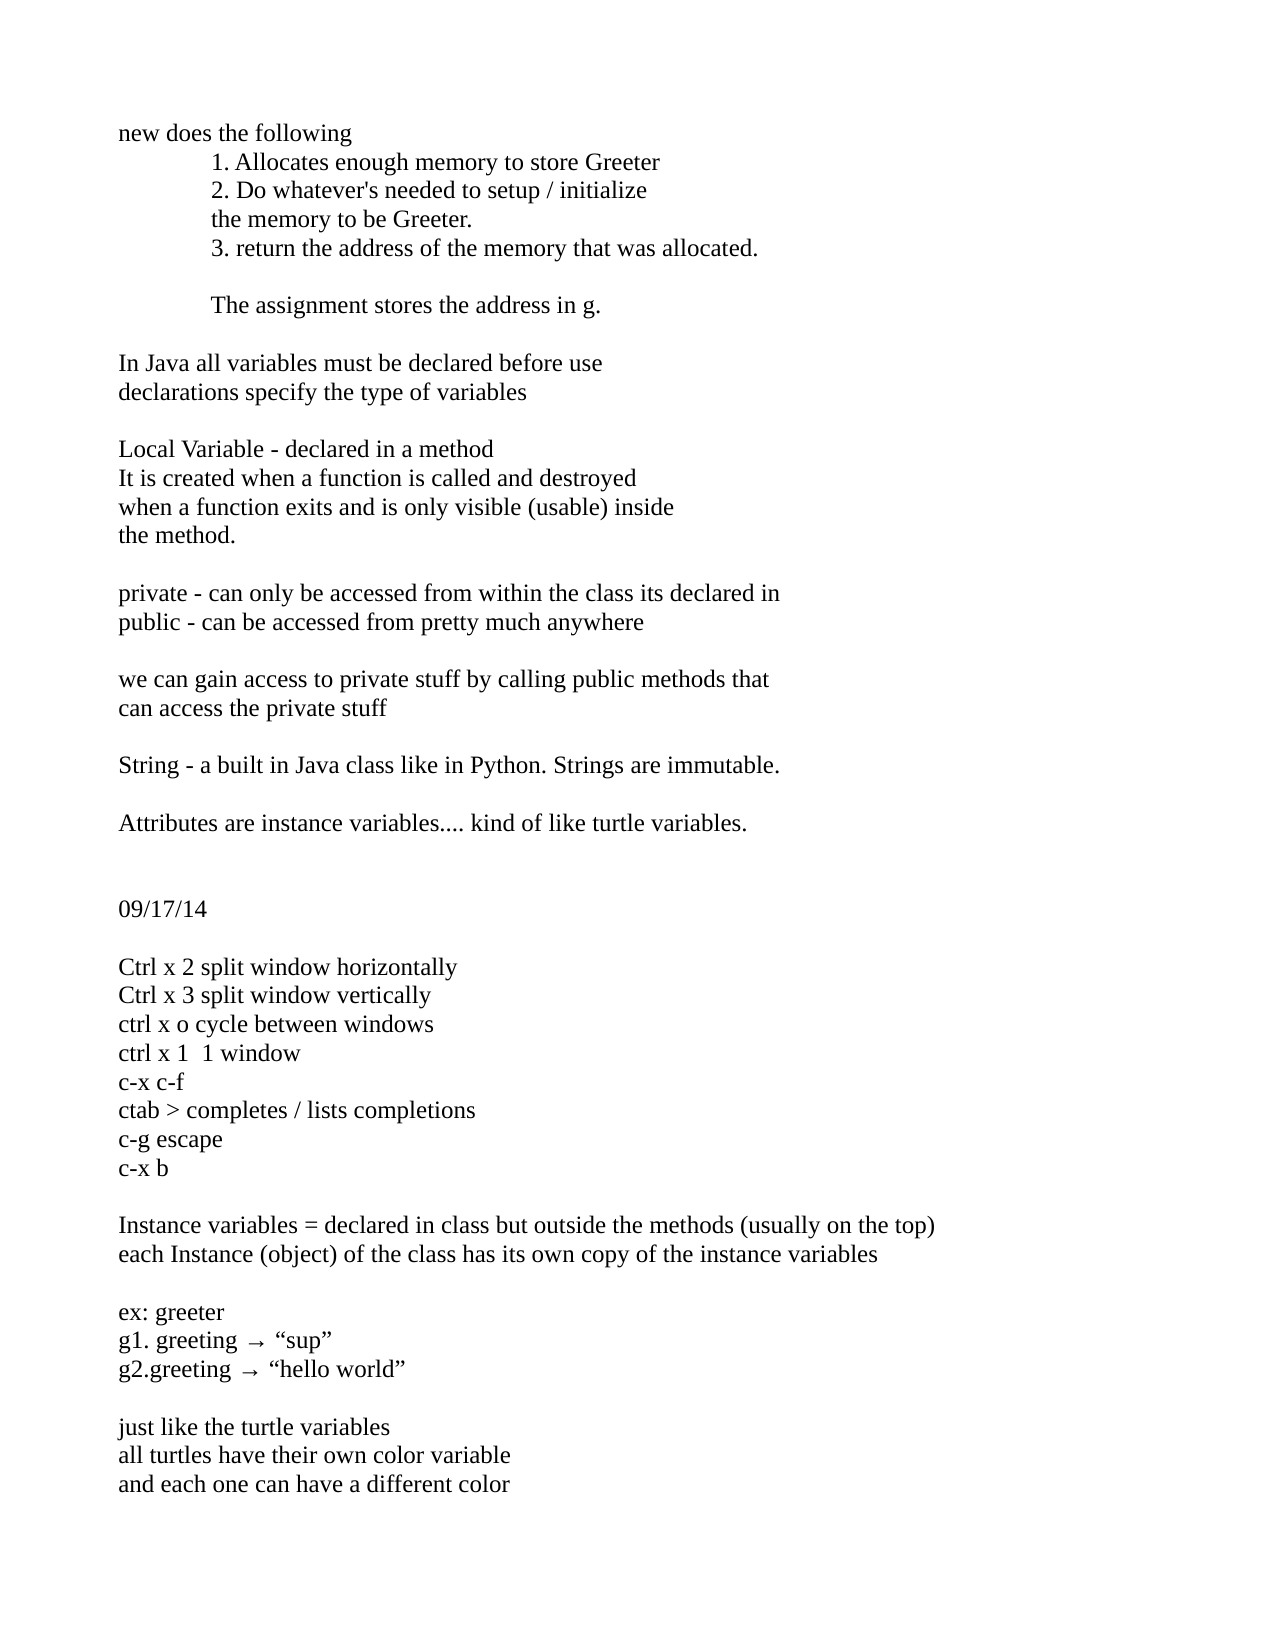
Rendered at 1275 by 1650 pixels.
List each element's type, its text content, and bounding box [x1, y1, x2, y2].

text c-x c-f [118, 1067, 1157, 1096]
text Ctrl x 3 split window vertically [118, 981, 1157, 1009]
text 09/17/14 [118, 894, 1157, 923]
text all turtles have their own color variable [118, 1441, 1157, 1469]
text Local Variable - declared in a method [118, 434, 1157, 463]
text Ctrl x 2 split window horizontally [118, 952, 1157, 981]
text Attributes are instance variables.... kind of like turtle variables. [118, 808, 1157, 837]
text each Instance (object) of the class has its own copy of the instance variables [118, 1239, 1157, 1268]
text c-g escape [118, 1124, 1157, 1153]
text declarations specify the type of variables [118, 377, 1157, 406]
text we can gain access to private stuff by calling public methods that [118, 664, 1157, 693]
text g2.greeting → “hello world” [118, 1354, 1157, 1383]
text 1. Allocates enough memory to store Greeter [118, 147, 1157, 176]
text when a function exits and is only visible (usable) inside [118, 492, 1157, 521]
text In Java all variables must be declared before use [118, 348, 1157, 377]
text public - can be accessed from pretty much anywhere [118, 607, 1157, 636]
text String - a built in Java class like in Python. Strings are immutable. [118, 751, 1157, 779]
text can access the private stuff [118, 693, 1157, 722]
text just like the turtle variables [118, 1412, 1157, 1441]
text 3. return the address of the memory that was allocated. [118, 233, 1157, 262]
text and each one can have a different color [118, 1469, 1157, 1498]
text ctrl x o cycle between windows [118, 1009, 1157, 1038]
text 2. Do whatever's needed to setup / initialize [118, 176, 1157, 204]
text g1. greeting → “sup” [118, 1326, 1157, 1354]
text Instance variables = declared in class but outside the methods (usually on the top) [118, 1211, 1157, 1239]
text new does the following [118, 118, 1157, 147]
text private - can only be accessed from within the class its declared in [118, 578, 1157, 607]
text the memory to be Greeter. [118, 204, 1157, 233]
text ctrl x 1 1 window [118, 1038, 1157, 1067]
text ctab > completes / lists completions [118, 1096, 1157, 1124]
text c-x b [118, 1153, 1157, 1182]
text The assignment stores the address in g. [118, 291, 1157, 319]
text It is created when a function is called and destroyed [118, 463, 1157, 492]
text the method. [118, 521, 1157, 549]
text ex: greeter [118, 1297, 1157, 1326]
